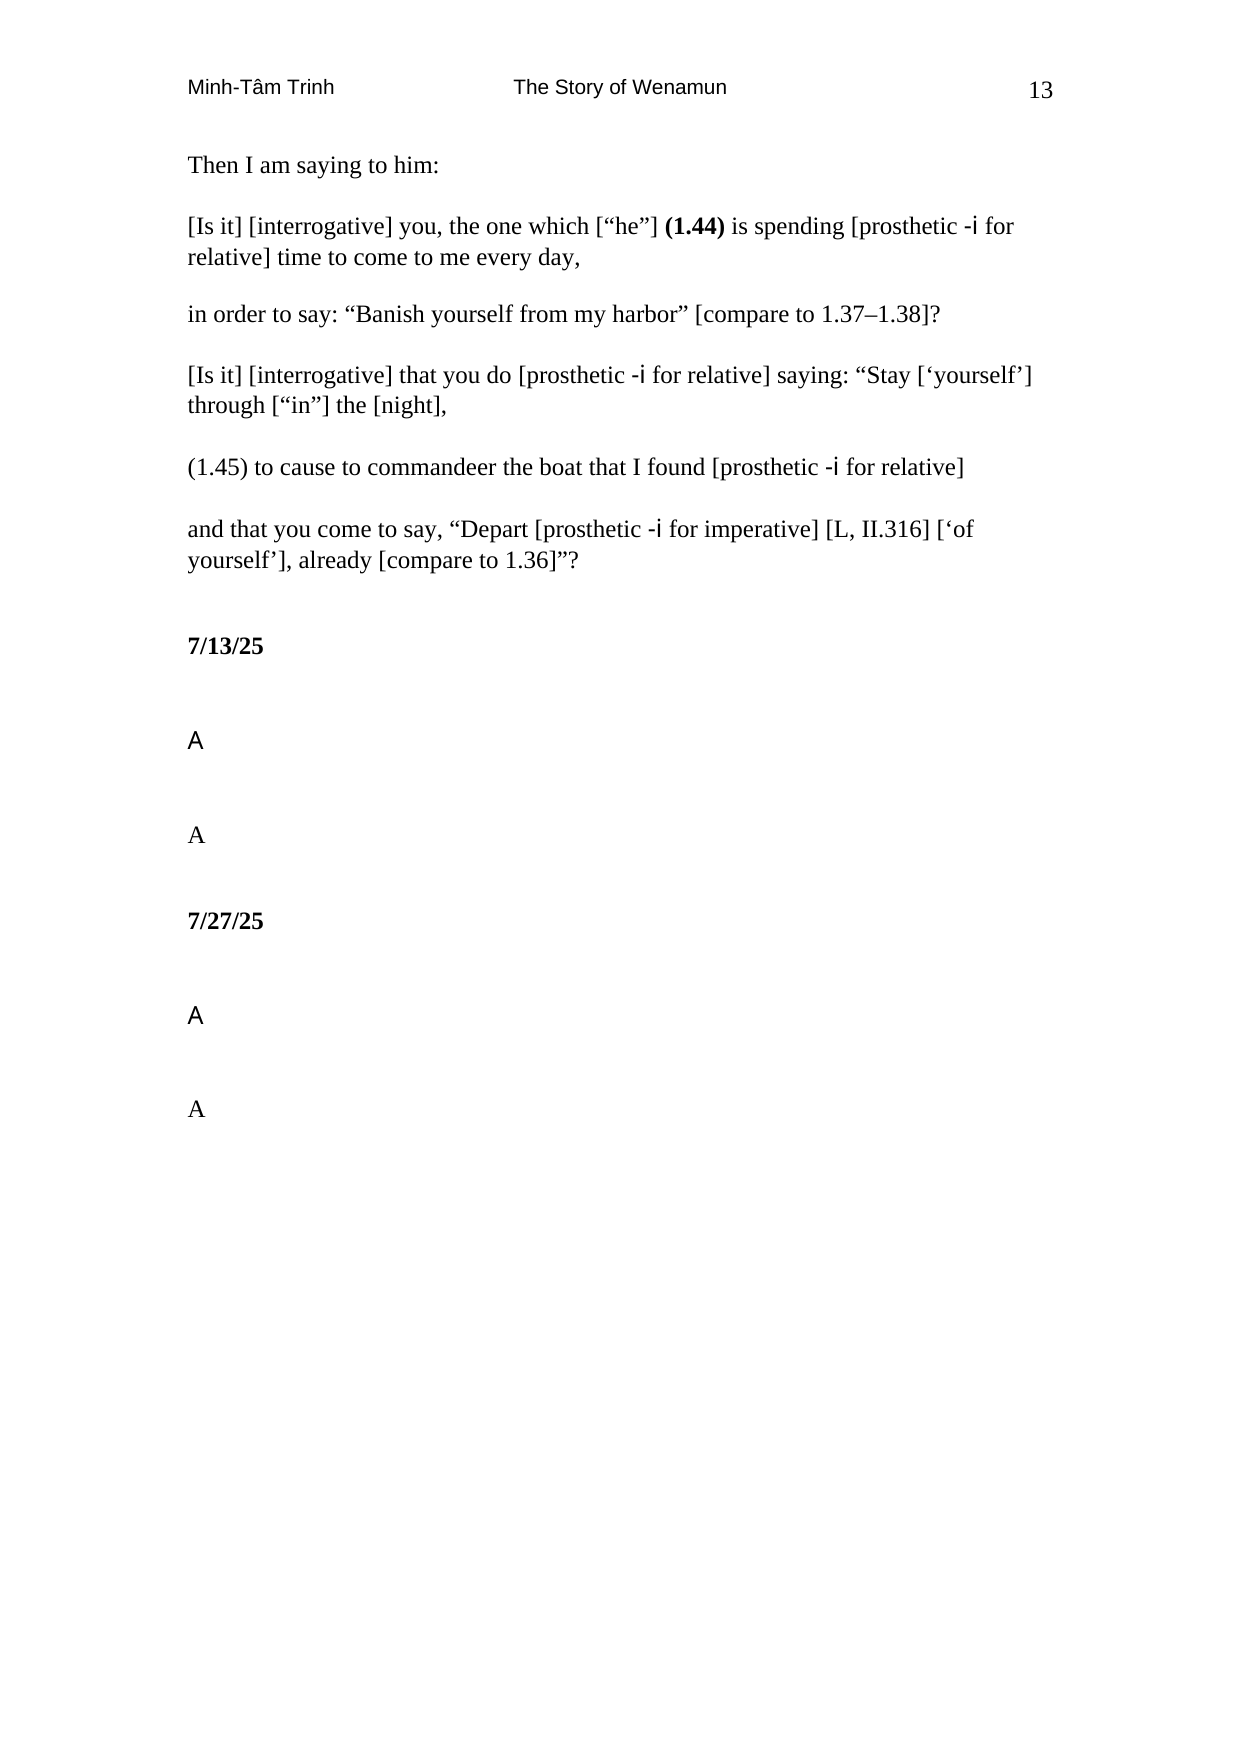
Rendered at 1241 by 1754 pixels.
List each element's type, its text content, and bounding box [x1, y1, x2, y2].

text and that you come to say, “Depart [prosthetic -i for imperative] [L, II.316] [‘of yourself’], already [compare to 1.36]”? [187, 511, 1053, 574]
text in order to say: “Banish yourself from my harbor” [compare to 1.37–1.38]? [187, 299, 1053, 328]
text [Is it] [interrogative] that you do [prosthetic -i for relative] saying: “Stay [‘yourself’] through [“in”] the [night], [187, 357, 1053, 419]
text 7/27/25 [187, 906, 1053, 935]
text A [187, 820, 1053, 848]
text A [187, 1094, 1053, 1123]
text Then I am saying to him: [187, 150, 1053, 179]
text 7/13/25 [187, 631, 1053, 660]
text A [187, 997, 1053, 1032]
text [Is it] [interrogative] you, the one which [“he”] (1.44) is spending [prosthetic -i for relative] time to come to me every day, [187, 207, 1053, 270]
text (1.45) to cause to commandeer the boat that I found [prosthetic -i for relative] [187, 448, 1053, 482]
text A [187, 723, 1053, 757]
